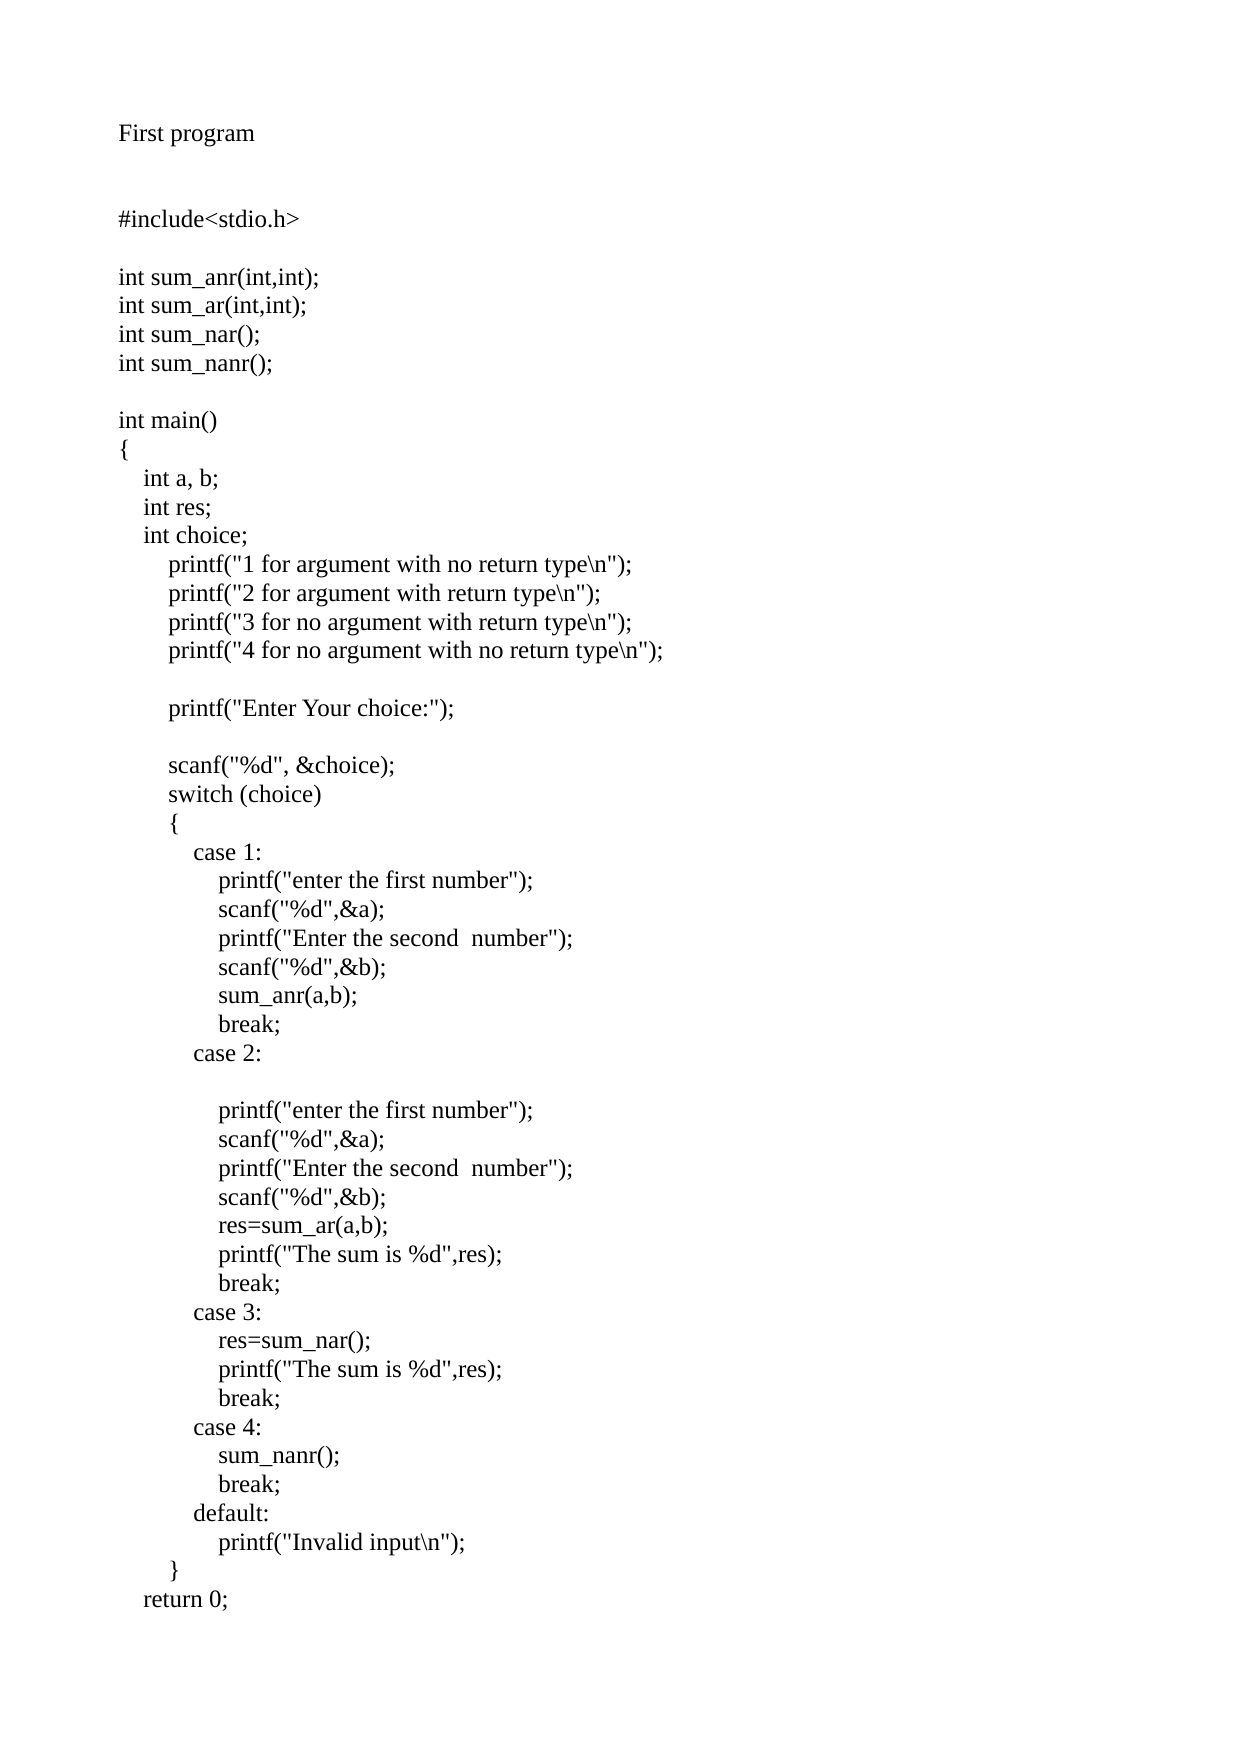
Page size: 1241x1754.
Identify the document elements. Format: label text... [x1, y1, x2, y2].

text { [118, 434, 1122, 463]
text res=sum_ar(a,b); [118, 1211, 1122, 1239]
text switch (choice) [118, 779, 1122, 808]
text res=sum_nar(); [118, 1326, 1122, 1354]
text scanf("%d",&b); [118, 1182, 1122, 1211]
text printf("enter the first number"); [118, 866, 1122, 894]
text break; [118, 1268, 1122, 1297]
text scanf("%d", &choice); [118, 751, 1122, 779]
text int a, b; [118, 463, 1122, 492]
text int sum_ar(int,int); [118, 291, 1122, 319]
text printf("Enter Your choice:"); [118, 693, 1122, 722]
text printf("2 for argument with return type\n"); [118, 578, 1122, 607]
text int sum_nar(); [118, 319, 1122, 348]
text First program [118, 118, 1122, 147]
text int sum_anr(int,int); [118, 262, 1122, 291]
text break; [118, 1383, 1122, 1412]
text scanf("%d",&a); [118, 1124, 1122, 1153]
text return 0; [118, 1584, 1122, 1613]
text sum_anr(a,b); [118, 981, 1122, 1009]
text #include<stdio.h> [118, 204, 1122, 233]
text printf("Invalid input\n"); [118, 1527, 1122, 1556]
text int main() [118, 406, 1122, 434]
text scanf("%d",&a); [118, 894, 1122, 923]
text int choice; [118, 521, 1122, 549]
text printf("4 for no argument with no return type\n"); [118, 636, 1122, 664]
text printf("enter the first number"); [118, 1096, 1122, 1124]
text { [118, 808, 1122, 837]
text scanf("%d",&b); [118, 952, 1122, 981]
text int res; [118, 492, 1122, 521]
text case 4: [118, 1412, 1122, 1441]
text break; [118, 1469, 1122, 1498]
text printf("The sum is %d",res); [118, 1354, 1122, 1383]
text } [118, 1556, 1122, 1584]
text case 1: [118, 837, 1122, 866]
text printf("Enter the second number"); [118, 1153, 1122, 1182]
text printf("Enter the second number"); [118, 923, 1122, 952]
text case 2: [118, 1038, 1122, 1067]
text default: [118, 1498, 1122, 1527]
text printf("The sum is %d",res); [118, 1239, 1122, 1268]
text int sum_nanr(); [118, 348, 1122, 377]
text printf("1 for argument with no return type\n"); [118, 549, 1122, 578]
text sum_nanr(); [118, 1441, 1122, 1469]
text case 3: [118, 1297, 1122, 1326]
text break; [118, 1009, 1122, 1038]
text printf("3 for no argument with return type\n"); [118, 607, 1122, 636]
